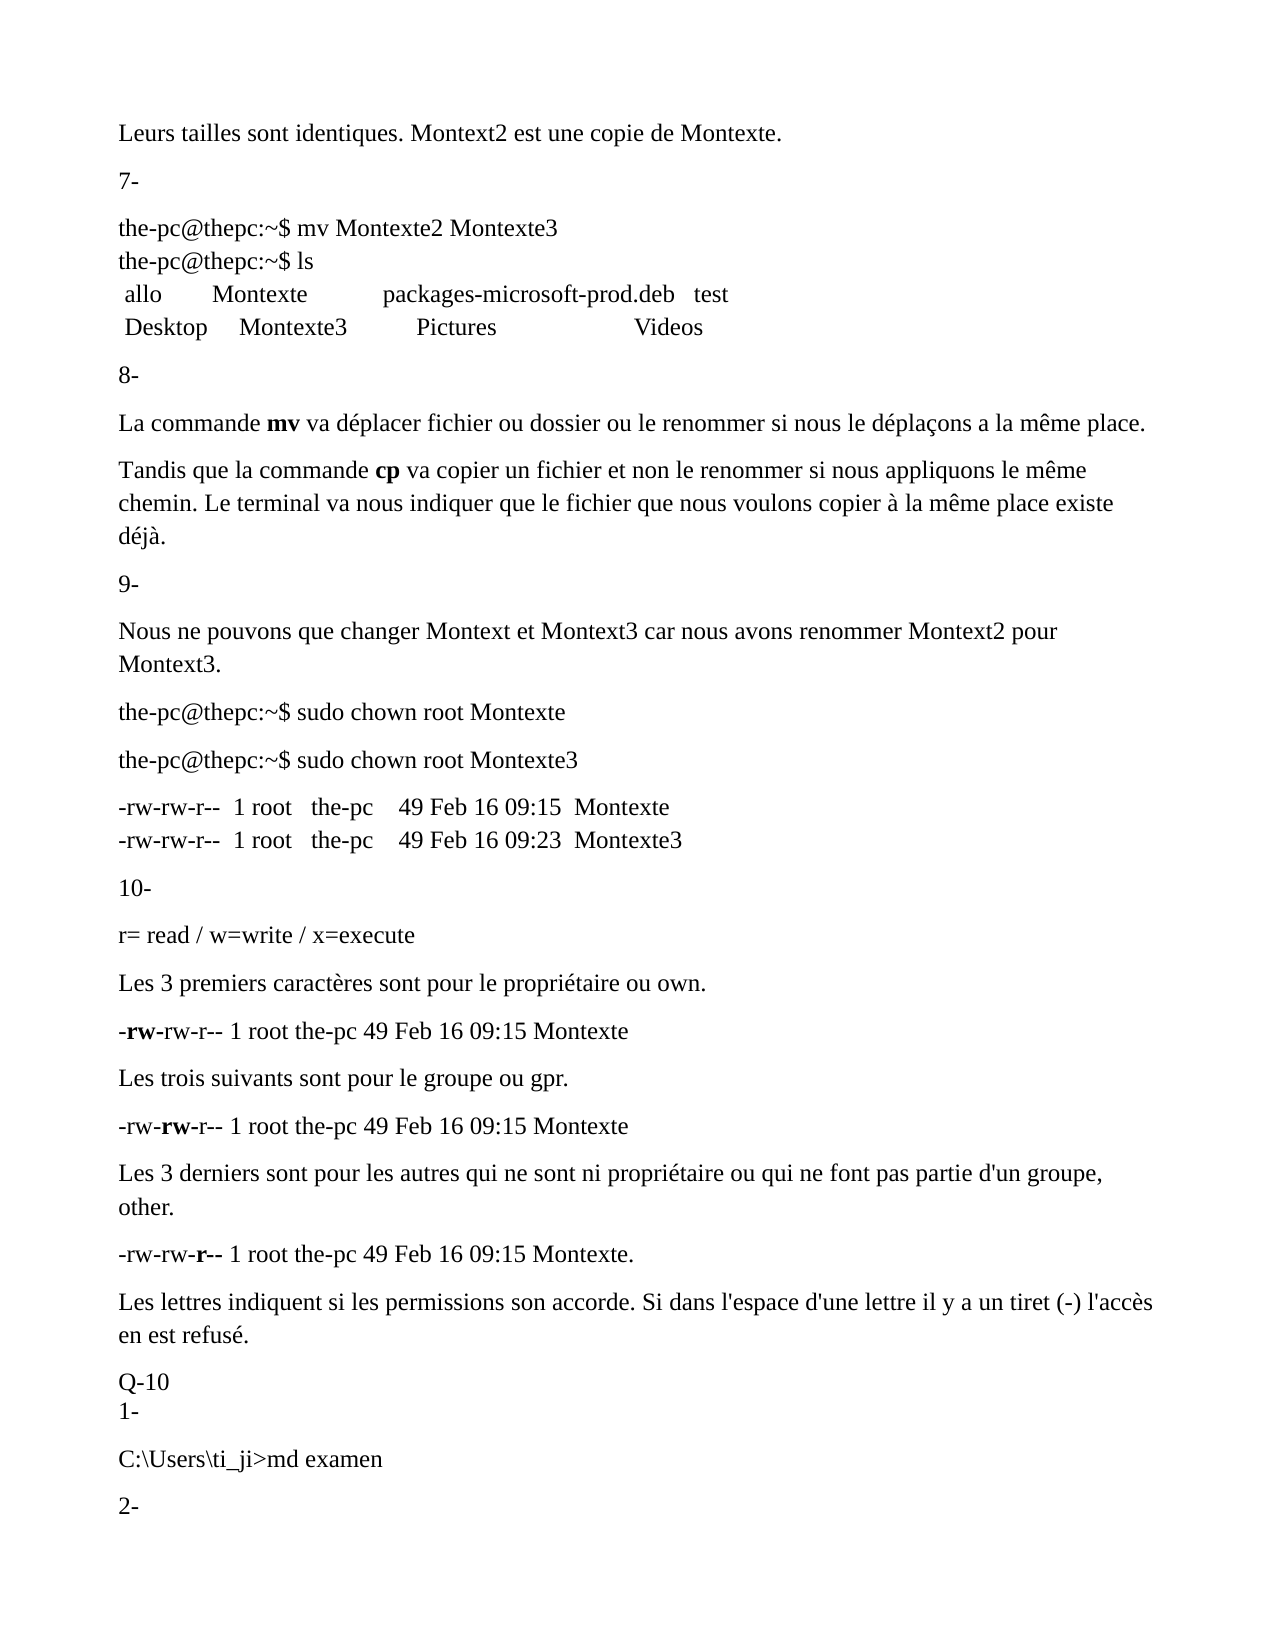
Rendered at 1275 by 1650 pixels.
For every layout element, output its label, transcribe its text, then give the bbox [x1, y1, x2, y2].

text the-pc@thepc:~$ sudo chown root Montexte3 [118, 745, 1157, 773]
text the-pc@thepc:~$ mv Montexte2 Montexte3 the-pc@thepc:~$ ls allo Montexte packages-microsoft-prod.deb test Desktop Montexte3 Pictures Videos [118, 213, 1157, 341]
text Q-10 [118, 1367, 1157, 1396]
text La commande mv va déplacer fichier ou dossier ou le renommer si nous le déplaçons a la même place. [118, 408, 1157, 436]
text Tandis que la commande cp va copier un fichier et non le renommer si nous appliquons le même chemin. Le terminal va nous indiquer que le fichier que nous voulons copier à la même place existe déjà. [118, 455, 1157, 550]
text 8- [118, 360, 1157, 389]
text Les 3 derniers sont pour les autres qui ne sont ni propriétaire ou qui ne font pas partie d'un groupe, other. [118, 1158, 1157, 1220]
text -rw-rw-r-- 1 root the-pc 49 Feb 16 09:15 Montexte [118, 1111, 1157, 1140]
text Leurs tailles sont identiques. Montext2 est une copie de Montexte. [118, 118, 1157, 147]
text 9- [118, 569, 1157, 598]
text 2- [118, 1491, 1157, 1520]
text the-pc@thepc:~$ sudo chown root Montexte [118, 697, 1157, 726]
text r= read / w=write / x=execute [118, 921, 1157, 949]
text -rw-rw-r-- 1 root the-pc 49 Feb 16 09:15 Montexte [118, 1016, 1157, 1044]
text -rw-rw-r-- 1 root the-pc 49 Feb 16 09:15 Montexte. [118, 1239, 1157, 1268]
text 1- [118, 1396, 1157, 1425]
text Les 3 premiers caractères sont pour le propriétaire ou own. [118, 968, 1157, 997]
text Les trois suivants sont pour le groupe ou gpr. [118, 1063, 1157, 1092]
text 10- [118, 873, 1157, 902]
text C:\Users\ti_ji>md examen [118, 1444, 1157, 1472]
text 7- [118, 166, 1157, 194]
text Les lettres indiquent si les permissions son accorde. Si dans l'espace d'une lettre il y a un tiret (-) l'accès en est refusé. [118, 1287, 1157, 1348]
text Nous ne pouvons que changer Montext et Montext3 car nous avons renommer Montext2 pour Montext3. [118, 616, 1157, 678]
text -rw-rw-r-- 1 root the-pc 49 Feb 16 09:15 Montexte -rw-rw-r-- 1 root the-pc 49 Feb 16 09:23 Montexte3 [118, 792, 1157, 854]
